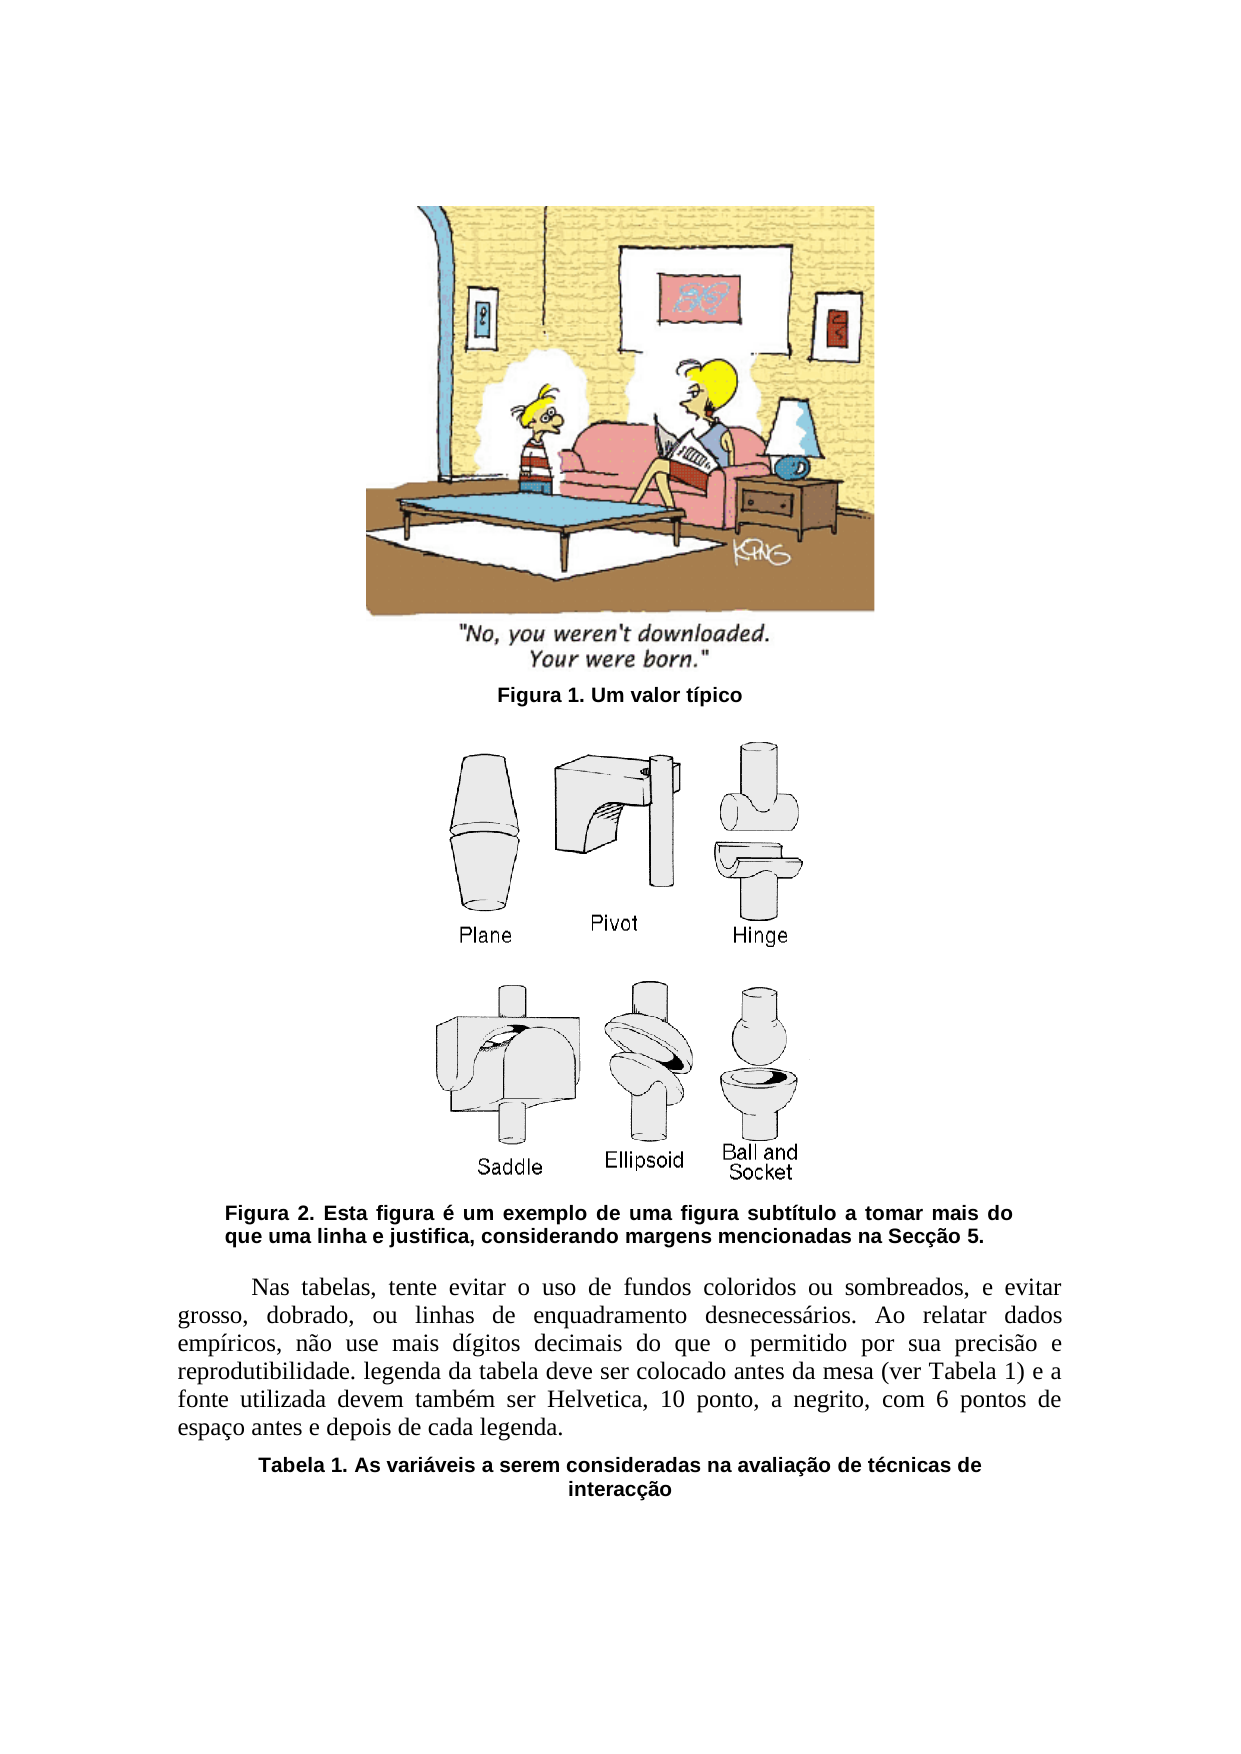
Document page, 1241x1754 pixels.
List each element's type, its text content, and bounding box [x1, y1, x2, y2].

text Figura 1. Um valor típico [224, 684, 1016, 707]
text Tabela 1. As variáveis ​​a serem consideradas na avaliação de técnicas de interacção [224, 1454, 1016, 1501]
picture [366, 206, 875, 672]
picture [417, 732, 824, 1189]
text Figura 2. Esta figura é um exemplo de uma figura subtítulo a tomar mais do que uma linha e justifica, considerando margens mencionadas na Secção 5. [224, 1201, 1016, 1248]
text Nas tabelas, tente evitar o uso de fundos coloridos ou sombreados, e evitar grosso, dobrado, ou linhas de enquadramento desnecessários. Ao relatar dados empíricos, não use mais dígitos decimais do que o permitido por sua precisão e reprodutibilidade. legenda da tabela deve ser colocado antes da mesa (ver Tabela 1) e a fonte utilizada devem também ser Helvetica, 10 ponto, a negrito, com 6 pontos de espaço antes e depois de cada legenda. [177, 1273, 1063, 1441]
